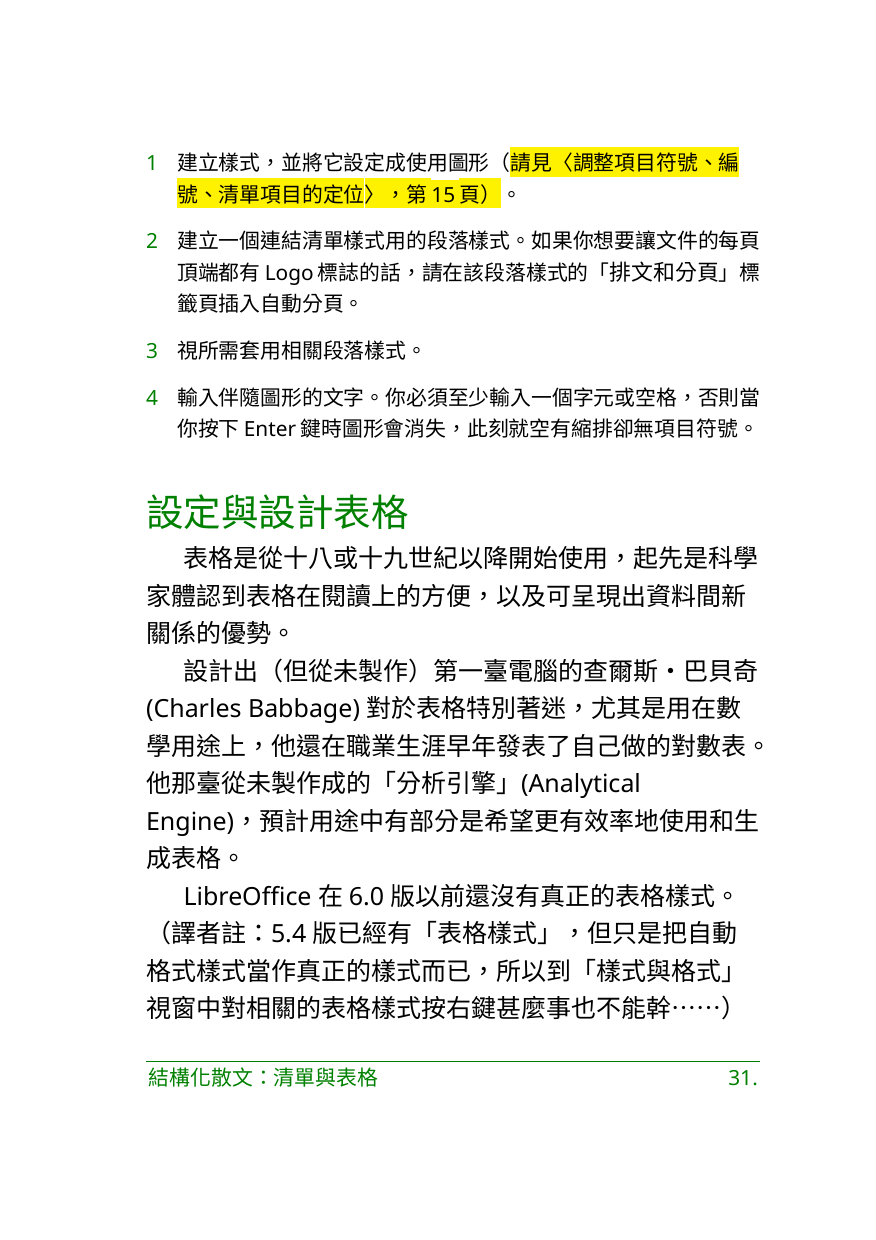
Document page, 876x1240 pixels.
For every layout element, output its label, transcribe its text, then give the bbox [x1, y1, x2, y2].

text LibreOffice 在 6.0 版以前還沒有真正的表格樣式。（譯者註：5.4 版已經有「表格樣式」，但只是把自動格式樣式當作真正的樣式而已，所以到「樣式與格式」視窗中對相關的表格樣式按右鍵甚麼事也不能幹……） [146, 875, 760, 1025]
subtitle 設定與設計表格 [146, 483, 760, 538]
text 設計出（但從未製作）第一臺電腦的查爾斯・巴貝奇 (Charles Babbage) 對於表格特別著迷，尤其是用在數學用途上，他還在職業生涯早年發表了自己做的對數表。他那臺從未製作成的「分析引擎」(Analytical Engine)，預計用途中有部分是希望更有效率地使用和生成表格。 [146, 650, 760, 875]
list 視所需套用相關段落樣式。 [146, 333, 760, 364]
list 建立樣式，並將它設定成使用圖形（請見〈調整項目符號、編號、清單項目的定位〉，第15頁）。 [146, 146, 760, 208]
text 表格是從十八或十九世紀以降開始使用，起先是科學家體認到表格在閱讀上的方便，以及可呈現出資料間新關係的優勢。 [146, 538, 760, 650]
list 輸入伴隨圖形的文字。你必須至少輸入一個字元或空格，否則當你按下Enter鍵時圖形會消失，此刻就空有縮排卻無項目符號。 [146, 380, 760, 443]
list 建立一個連結清單樣式用的段落樣式。如果你想要讓文件的每頁頂端都有Logo標誌的話，請在該段落樣式的「排文和分頁」標籤頁插入自動分頁。 [146, 224, 760, 318]
